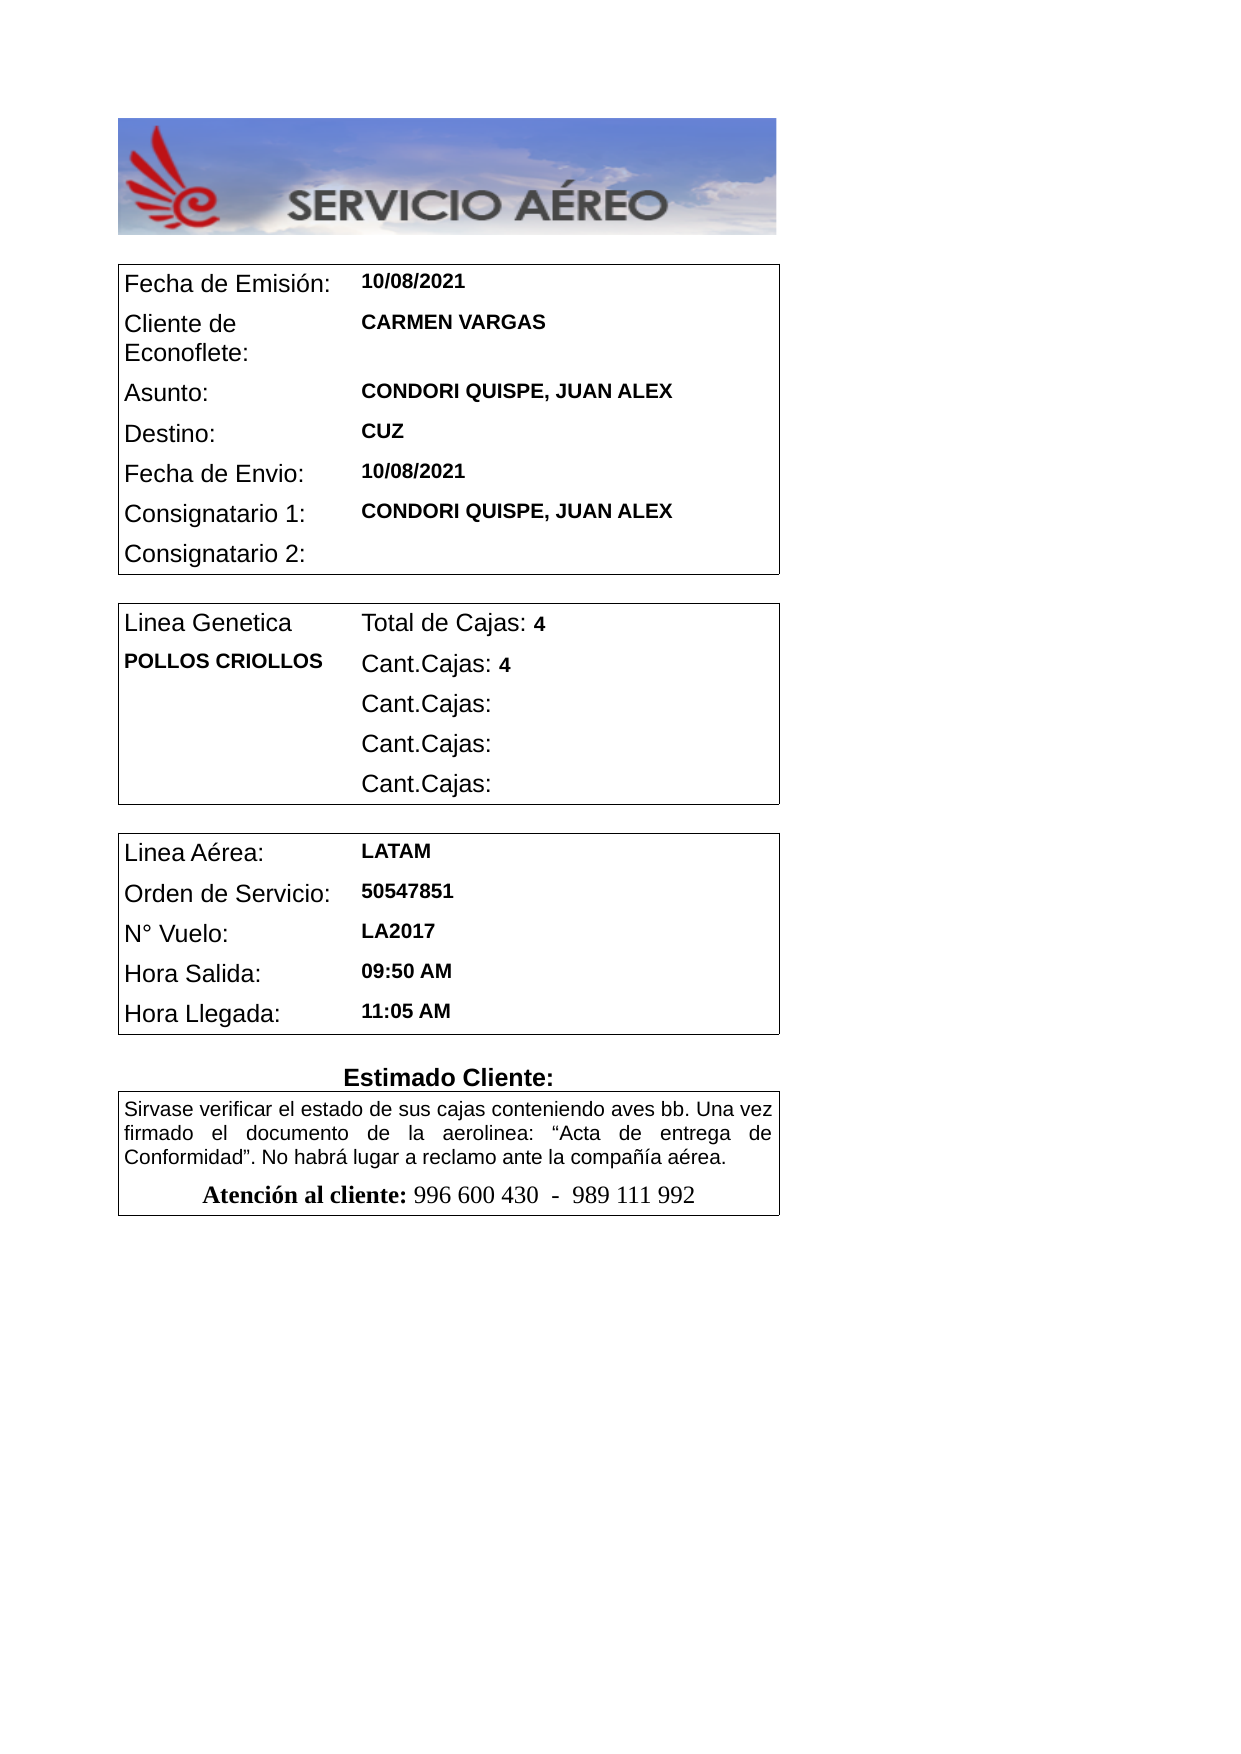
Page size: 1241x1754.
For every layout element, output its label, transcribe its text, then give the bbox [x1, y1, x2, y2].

table_cell Asunto: [119, 373, 356, 413]
table_cell Atención al cliente: 996 600 430 - 989 111 992 [119, 1175, 779, 1215]
table_cell CONDORI QUISPE, JUAN ALEX [356, 493, 779, 533]
table_cell [356, 805, 779, 833]
table_cell Cant.Cajas: 4 [356, 643, 779, 683]
table_cell [119, 683, 356, 723]
table_cell Orden de Servicio: [119, 873, 356, 913]
table_cell 10/08/2021 [356, 453, 779, 493]
table_cell [119, 764, 356, 804]
table_cell Cant.Cajas: [356, 723, 779, 763]
table_cell Destino: [119, 413, 356, 453]
table_cell LA2017 [356, 913, 779, 953]
table_cell Consignatario 1: [119, 493, 356, 533]
table_cell Sirvase verificar el estado de sus cajas conteniendo aves bb. Una vez firmado el documento de la aerolinea: “Acta de entrega de Conformidad”. No habrá lugar a reclamo ante la compañía aérea. [119, 1092, 779, 1175]
table_cell Hora Salida: [119, 953, 356, 993]
table_cell 50547851 [356, 873, 779, 913]
table_cell Cliente de Econoflete: [119, 304, 356, 373]
table_cell CONDORI QUISPE, JUAN ALEX [356, 373, 779, 413]
table_cell Fecha de Envio: [119, 453, 356, 493]
table_cell 11:05 AM [356, 994, 779, 1034]
table_cell [356, 575, 779, 603]
table_header 10/08/2021 [356, 265, 779, 304]
table_cell Consignatario 2: [119, 534, 356, 574]
table_cell CARMEN VARGAS [356, 304, 779, 373]
table_cell LATAM [356, 834, 779, 873]
table_cell [118, 805, 356, 833]
table_cell Total de Cajas: 4 [356, 604, 779, 643]
table_cell Linea Genetica [119, 604, 356, 643]
table_header Fecha de Emisión: [119, 265, 356, 304]
table_cell [118, 575, 356, 603]
table_cell [356, 534, 779, 574]
table_cell Linea Aérea: [119, 834, 356, 873]
picture [118, 118, 777, 235]
table_cell POLLOS CRIOLLOS [119, 643, 356, 683]
table_cell 09:50 AM [356, 953, 779, 993]
table_cell Cant.Cajas: [356, 764, 779, 804]
table_cell Hora Llegada: [119, 994, 356, 1034]
table_cell [119, 723, 356, 763]
table_cell Estimado Cliente: [118, 1035, 779, 1091]
table_cell N° Vuelo: [119, 913, 356, 953]
table_cell CUZ [356, 413, 779, 453]
table_cell Cant.Cajas: [356, 683, 779, 723]
